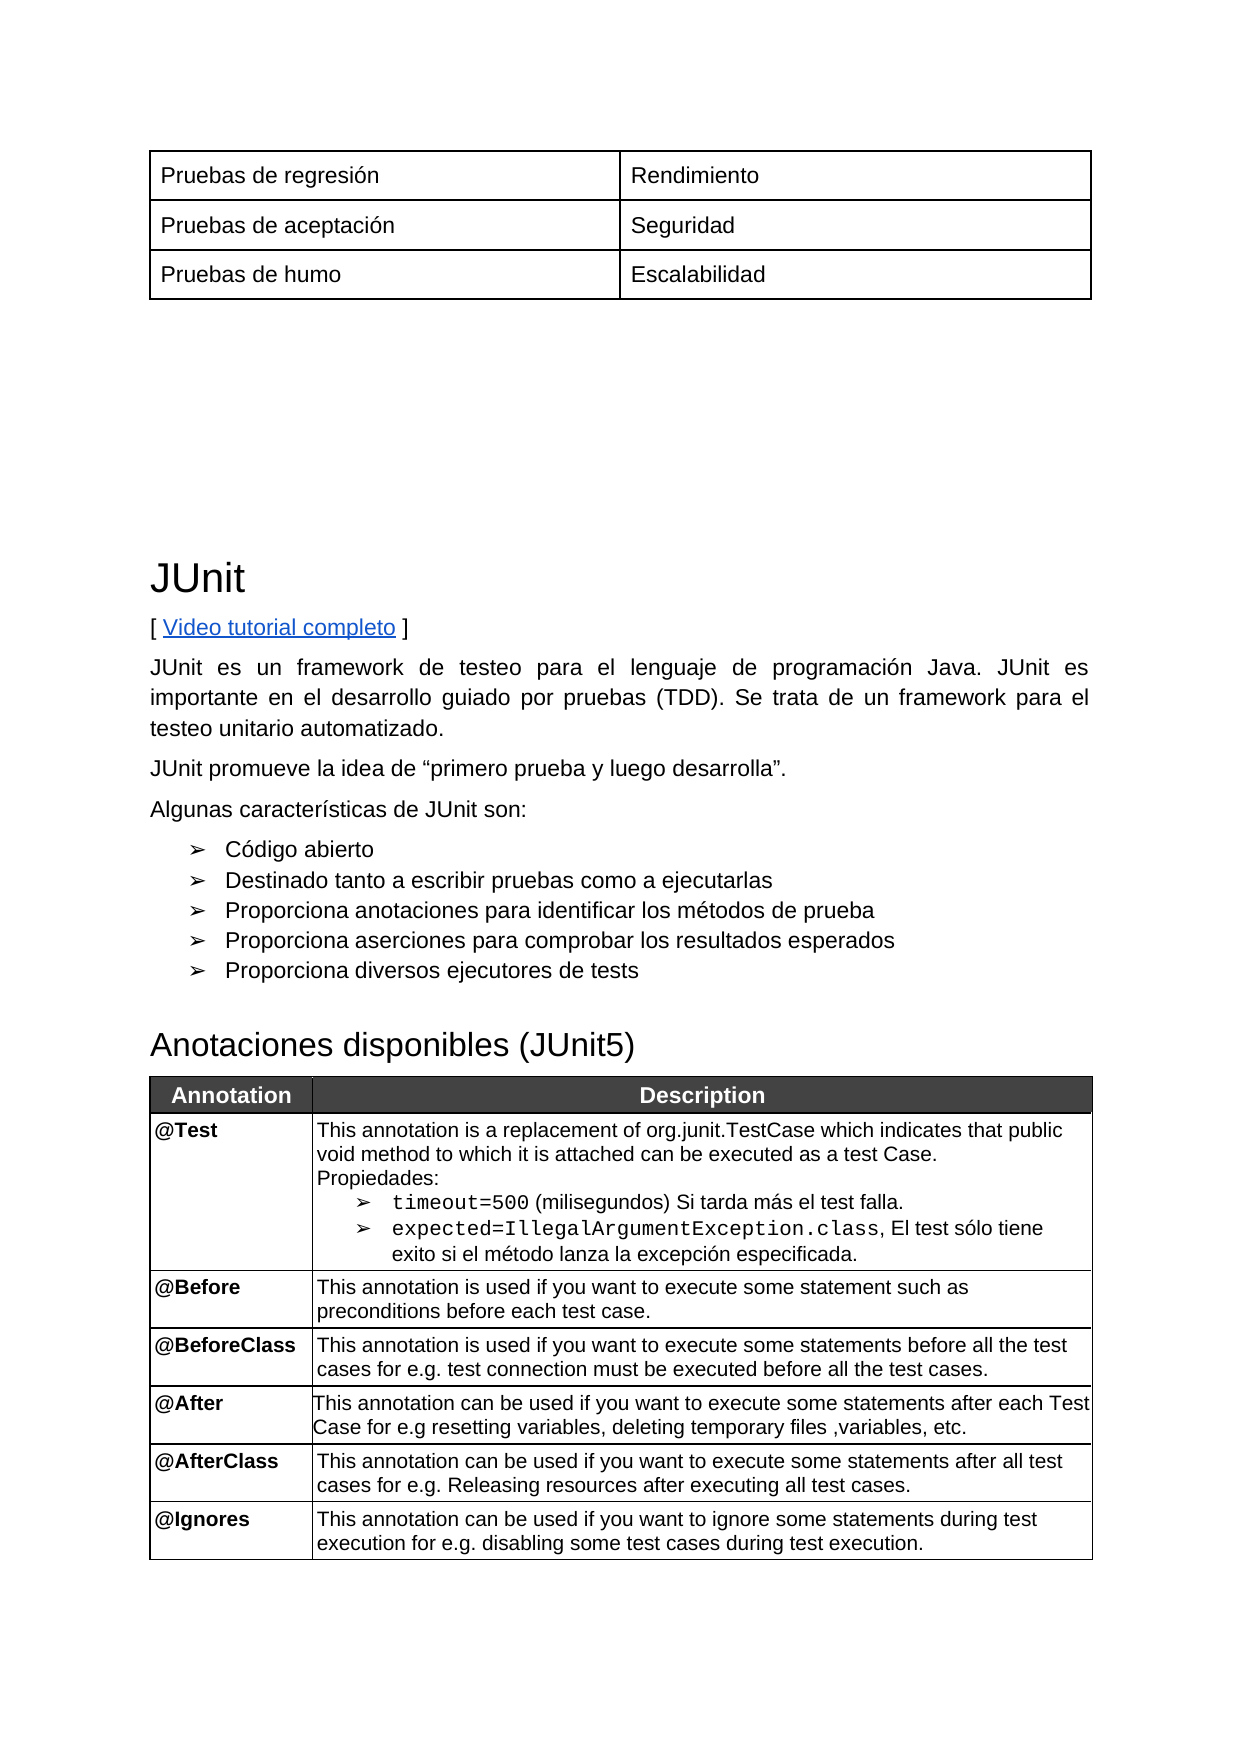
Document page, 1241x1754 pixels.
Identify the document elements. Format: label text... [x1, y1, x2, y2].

table_cell This annotation is used if you want to execute some statements before all the test cases for e.g. test connection must be executed before all the test cases. [313, 1327, 1092, 1385]
table_cell This annotation can be used if you want to execute some statements after all test cases for e.g. Releasing resources after executing all test cases. [313, 1443, 1092, 1501]
subtitle JUnit [150, 553, 1090, 601]
table_cell This annotation can be used if you want to ignore some statements during test execution for e.g. disabling some test cases during test execution. [313, 1501, 1092, 1558]
table_cell @After [151, 1387, 312, 1443]
text JUnit es un framework de testeo para el lenguaje de programación Java. JUnit es importante en el desarrollo guiado por pruebas (TDD). Se trata de un framework para el testeo unitario automatizado. [150, 654, 1090, 741]
table_cell @Before [151, 1271, 312, 1327]
table_cell Rendimiento [621, 152, 1090, 199]
list Código abierto [187, 836, 1090, 863]
text Algunas características de JUnit son: [150, 796, 1090, 822]
list Proporciona aserciones para comprobar los resultados esperados [187, 927, 1090, 953]
table_cell @Test [151, 1114, 312, 1269]
table_cell Pruebas de regresión [151, 152, 619, 199]
text JUnit promueve la idea de “primero prueba y luego desarrolla”. [150, 755, 1090, 781]
table_header Annotation [151, 1077, 312, 1112]
list Proporciona diversos ejecutores de tests [187, 957, 1090, 983]
subtitle Anotaciones disponibles (JUnit5) [150, 1025, 1090, 1063]
table_cell This annotation is a replacement of org.junit.TestCase which indicates that public void method to which it is attached can be executed as a test Case. Propiedades: timeout=500 (milisegundos) Si tarda más el test falla. expected=IllegalArgumentException.class, El test sólo tiene exito si el método lanza la excepción especificada. [313, 1112, 1092, 1269]
table_cell @BeforeClass [151, 1329, 312, 1385]
table_cell This annotation is used if you want to execute some statement such as preconditions before each test case. [313, 1270, 1092, 1327]
table_cell Pruebas de aceptación [151, 201, 619, 248]
table_cell Pruebas de humo [151, 251, 619, 298]
table_cell @Ignores [151, 1502, 312, 1558]
table_cell This annotation can be used if you want to execute some statements after each Test Case for e.g resetting variables, deleting temporary files ,variables, etc. [313, 1385, 1092, 1443]
table_cell Seguridad [621, 201, 1090, 248]
list Proporciona anotaciones para identificar los métodos de prueba [187, 897, 1090, 923]
text [ Video tutorial completo ] [150, 613, 1090, 640]
table_header Description [313, 1077, 1092, 1112]
list Destinado tanto a escribir pruebas como a ejecutarlas [187, 867, 1090, 893]
table_cell Escalabilidad [621, 251, 1090, 298]
table_cell @AfterClass [151, 1445, 312, 1501]
